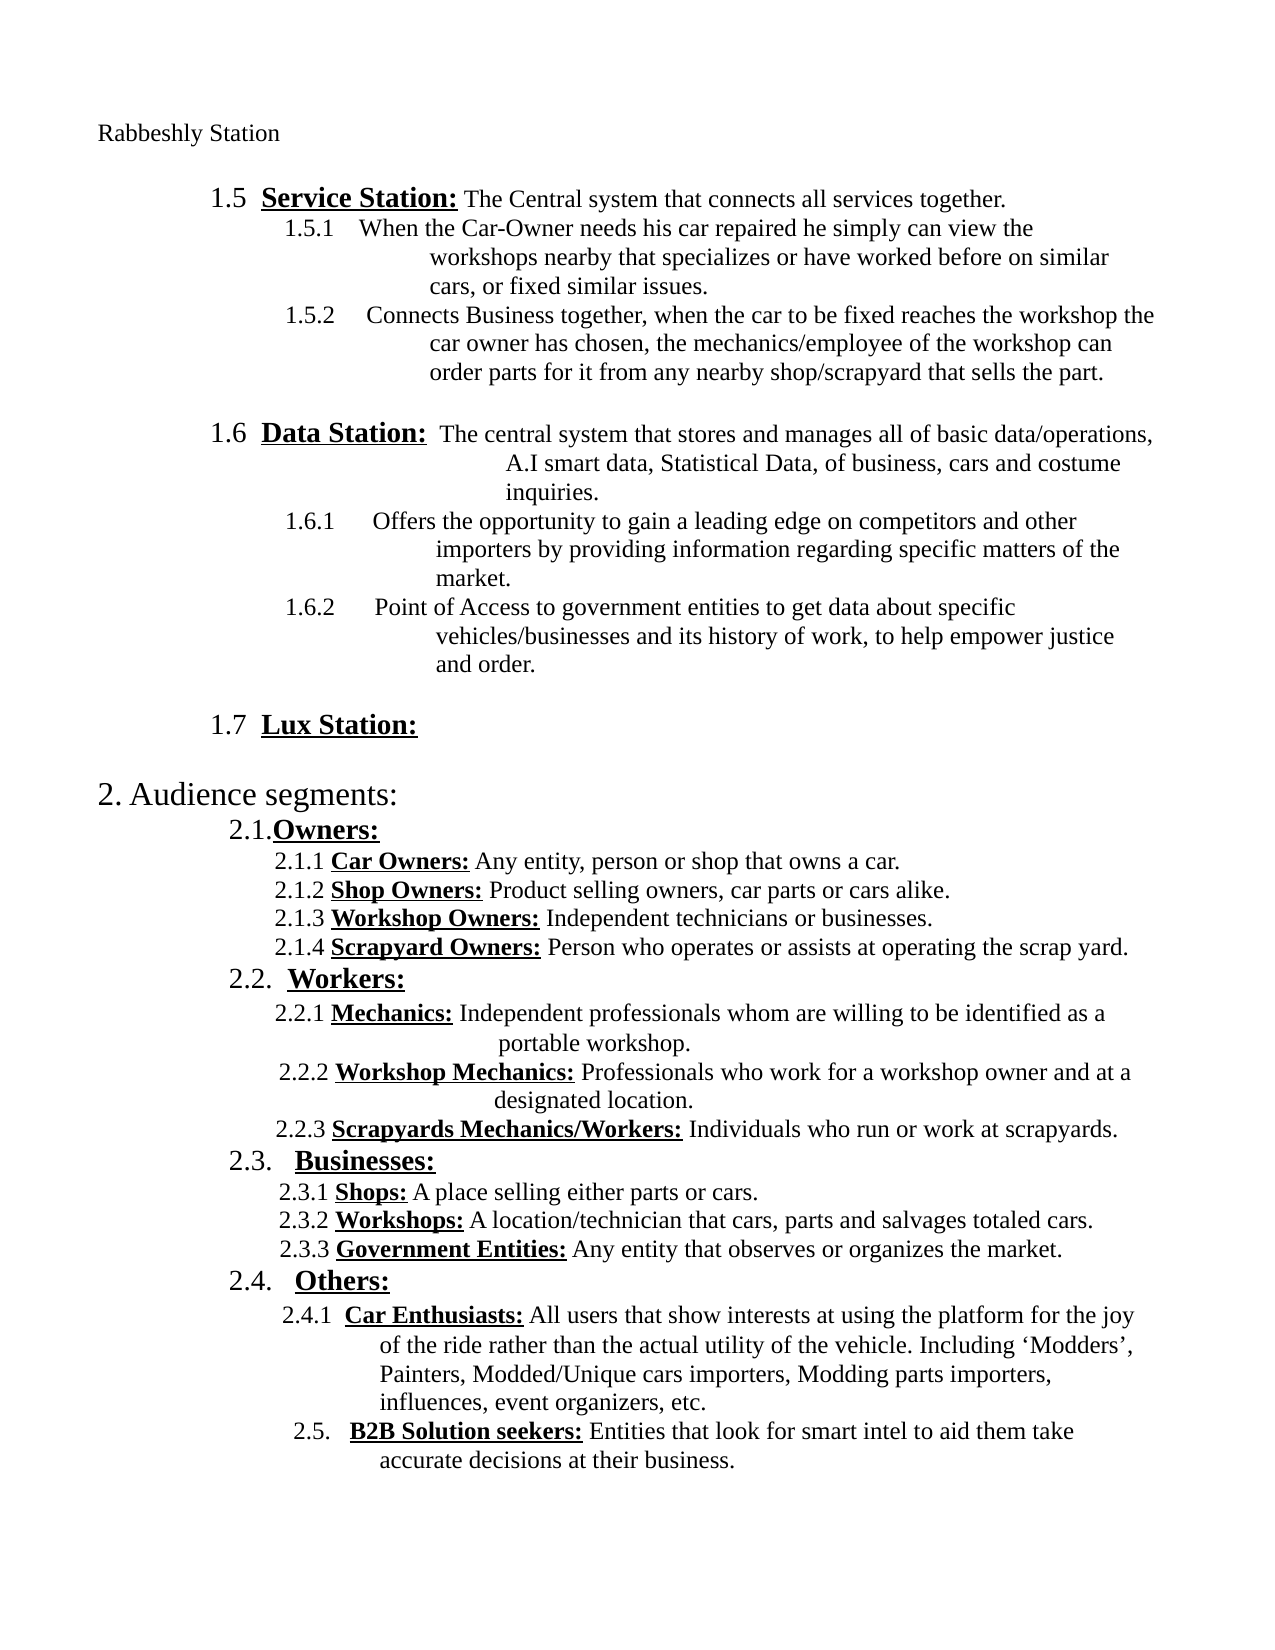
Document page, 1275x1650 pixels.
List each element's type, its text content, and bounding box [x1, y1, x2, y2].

text 2.1. Owners: [229, 812, 1156, 846]
text 2.1.4 Scrapyard Owners: Person who operates or assists at operating the scrap yard. [210, 932, 1156, 961]
text 2.2.3 Scrapyards Mechanics/Workers: Individuals who run or work at scrapyards. [275, 1114, 1156, 1143]
text 2.4. Others: [229, 1263, 1156, 1296]
text 2.2.2 Workshop Mechanics: Professionals who work for a workshop owner and at a designated location. [229, 1057, 1156, 1114]
text 2.2. Workers: [229, 961, 1156, 994]
text 1.7 Lux Station: [210, 707, 1156, 741]
text 1.5 Service Station: The Central system that connects all services together. [210, 180, 1156, 213]
text 1.5.2 Connects Business together, when the car to be fixed reaches the workshop the car owner has chosen, the mechanics/employee of the workshop can order parts for it from any nearby shop/scrapyard that sells the part. [247, 300, 1156, 386]
text 2.1.1 Car Owners: Any entity, person or shop that owns a car. [210, 846, 1156, 875]
text 2.3.2 Workshops: A location/technician that cars, parts and salvages totaled cars. [229, 1205, 1156, 1234]
text 2.3. Businesses: [229, 1143, 1156, 1177]
text 2.2.1 Mechanics: Independent professionals whom are willing to be identified as a portable workshop. [229, 994, 1156, 1057]
text 2. Audience segments: [97, 774, 1156, 812]
text 2.4.1 Car Enthusiasts: All users that show interests at using the platform for the joy of the ride rather than the actual utility of the vehicle. Including ‘Modders’, Painters, Modded/Unique cars importers, Modding parts importers, influences, event organizers, etc. [229, 1296, 1156, 1416]
text 2.1.3 Workshop Owners: Independent technicians or businesses. [210, 903, 1156, 932]
text 1.6 Data Station: The central system that stores and manages all of basic data/operations, A.I smart data, Statistical Data, of business, cars and costume inquiries. [210, 415, 1156, 506]
text 1.6.1 Offers the opportunity to gain a leading edge on competitors and other importers by providing information regarding specific matters of the market. [285, 506, 1156, 592]
text 2.3.3 Government Entities: Any entity that observes or organizes the market. [97, 1234, 1156, 1263]
text 1.5.1 When the Car-Owner needs his car repaired he simply can view the workshops nearby that specializes or have worked before on similar cars, or fixed similar issues. [247, 213, 1156, 300]
text 2.3.1 Shops: A place selling either parts or cars. [229, 1177, 1156, 1205]
text 2.5. B2B Solution seekers: Entities that look for smart intel to aid them take accurate decisions at their business. [229, 1416, 1156, 1474]
text 1.6.2 Point of Access to government entities to get data about specific vehicles/businesses and its history of work, to help empower justice and order. [285, 592, 1156, 678]
text 2.1.2 Shop Owners: Product selling owners, car parts or cars alike. [210, 875, 1156, 903]
